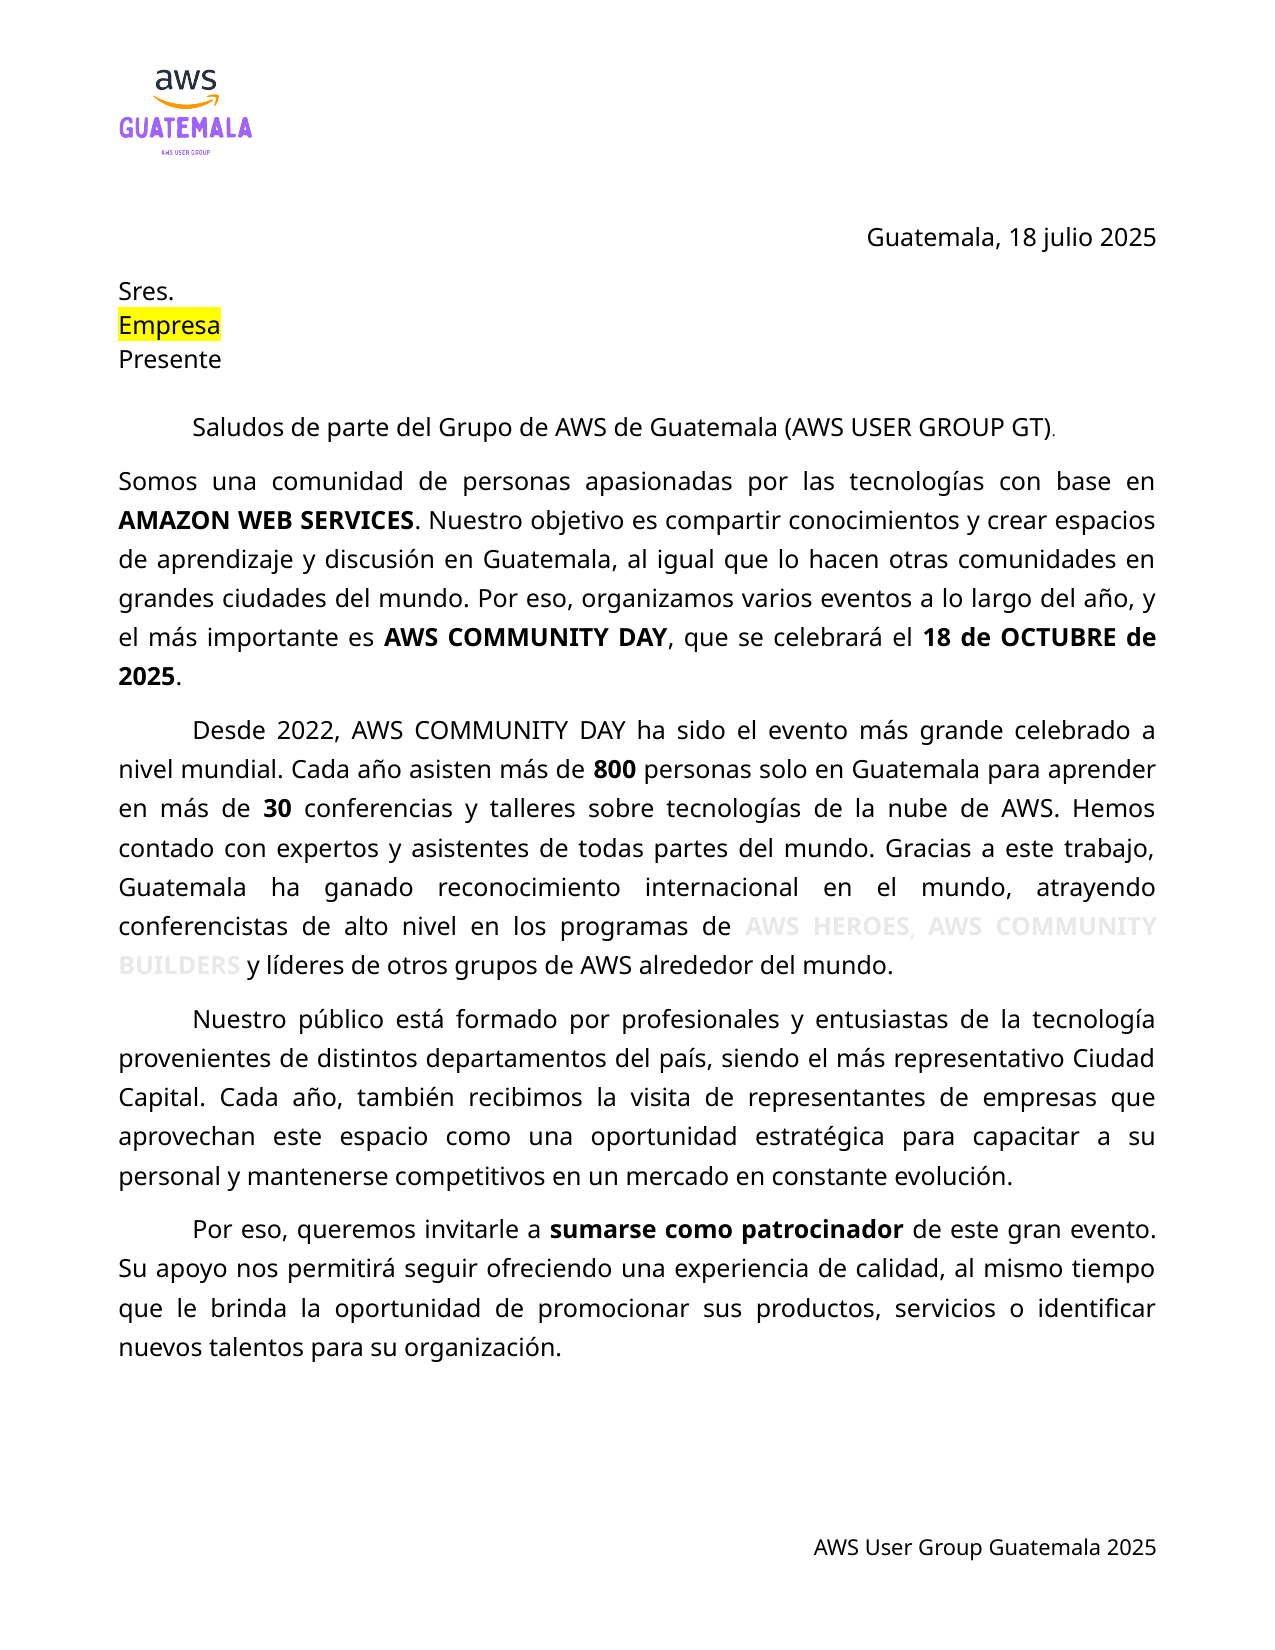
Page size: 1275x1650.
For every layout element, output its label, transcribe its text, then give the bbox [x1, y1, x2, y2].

text Somos una comunidad de personas apasionadas por las tecnologías con base en AMAZON WEB SERVICES. Nuestro objetivo es compartir conocimientos y crear espacios de aprendizaje y discusión en Guatemala, al igual que lo hacen otras comunidades en grandes ciudades del mundo. Por eso, organizamos varios eventos a lo largo del año, y el más importante es AWS COMMUNITY DAY, que se celebrará el 18 de OCTUBRE de 2025. [118, 463, 1157, 693]
text Saludos de parte del Grupo de AWS de Guatemala (AWS USER GROUP GT). [118, 409, 1157, 443]
text Guatemala, 18 julio 2025 [118, 219, 1157, 253]
text Desde 2022, AWS COMMUNITY DAY ha sido el evento más grande celebrado a nivel mundial. Cada año asisten más de 800 personas solo en Guatemala para aprender en más de 30 conferencias y talleres sobre tecnologías de la nube de AWS. Hemos contado con expertos y asistentes de todas partes del mundo. Gracias a este trabajo, Guatemala ha ganado reconocimiento internacional en el mundo, atrayendo conferencistas de alto nivel en los programas de AWS HEROES, AWS COMMUNITY BUILDERS y líderes de otros grupos de AWS alrededor del mundo. [118, 713, 1157, 982]
text Sres. [118, 273, 1157, 307]
text Presente [118, 341, 1157, 375]
text Por eso, queremos invitarle a sumarse como patrocinador de este gran evento. Su apoyo nos permitirá seguir ofreciendo una experiencia de calidad, al mismo tiempo que le brinda la oportunidad de promocionar sus productos, servicios o identificar nuevos talentos para su organización. [118, 1212, 1157, 1363]
text Empresa [118, 307, 1157, 341]
text Nuestro público está formado por profesionales y entusiastas de la tecnología provenientes de distintos departamentos del país, siendo el más representativo Ciudad Capital. Cada año, también recibimos la visita de representantes de empresas que aprovechan este espacio como una oportunidad estratégica para capacitar a su personal y mantenerse competitivos en un mercado en constante evolución. [118, 1002, 1157, 1192]
